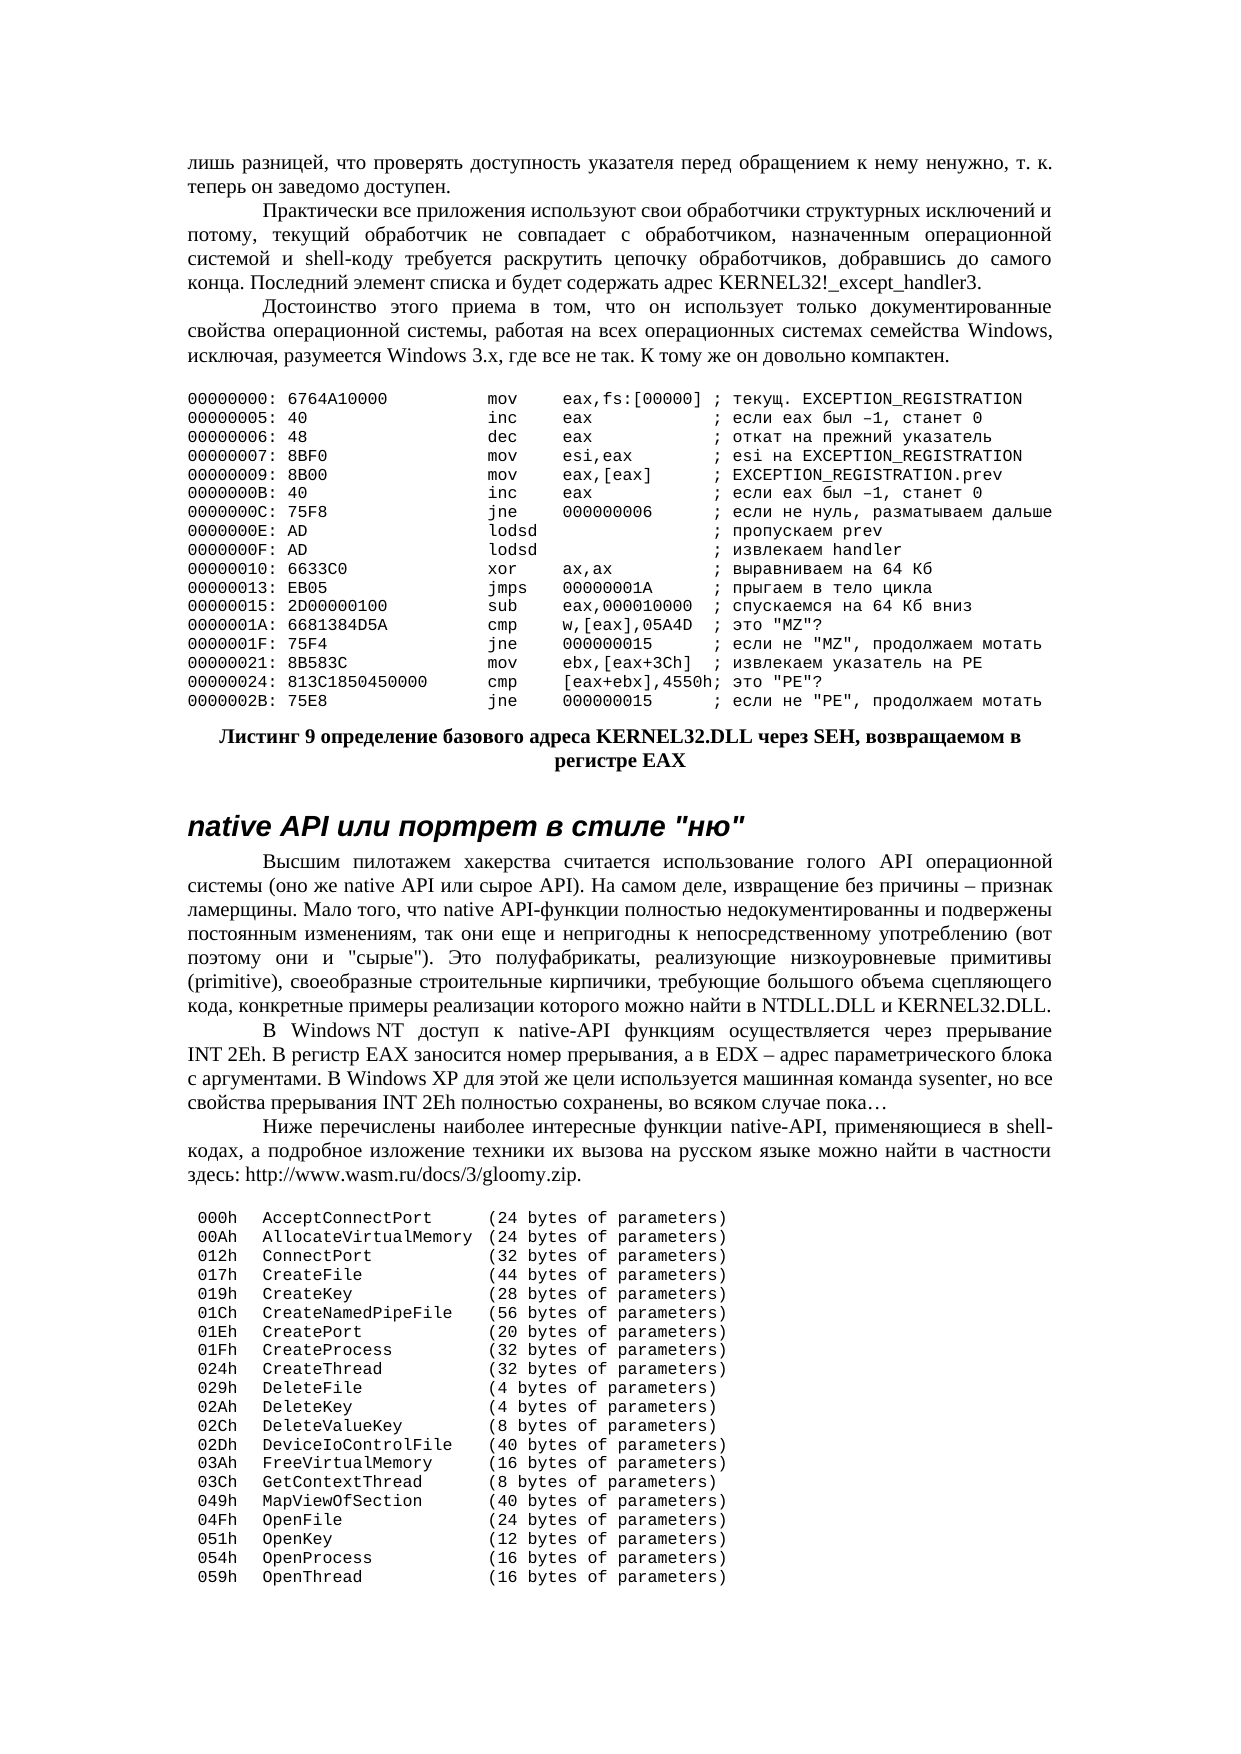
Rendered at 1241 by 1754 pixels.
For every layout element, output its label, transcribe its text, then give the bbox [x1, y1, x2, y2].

text Листинг 9 определение базового адреса KERNEL32.DLL через SEH, возвращаемом в регистре EAX [187, 724, 1053, 772]
text 0000001F: 75F4 jne 000000015 ; если не "MZ", продолжаем мотать [187, 636, 1053, 654]
text 0000000B: 40 inc eax ; если eax был –1, станет 0 [187, 485, 1053, 504]
text 00000005: 40 inc eax ; если eax был –1, станет 0 [187, 409, 1053, 428]
text Достоинство этого приема в том, что он использует только документированные свойства операционной системы, работая на всех операционных системах семейства Windows, исключая, разумеется Windows 3.x, где все не так. К тому же он довольно компактен. [187, 294, 1053, 367]
text 00000009: 8B00 mov eax,[eax] ; EXCEPTION_REGISTRATION.prev [187, 466, 1053, 485]
text 017h CreateFile (44 bytes of parameters) [187, 1267, 1053, 1285]
text 019h CreateKey (28 bytes of parameters) [187, 1285, 1053, 1304]
text 00000024: 813C1850450000 cmp [eax+ebx],4550h; это "PE"? [187, 673, 1053, 692]
subtitle native API или портрет в стиле "ню" [187, 809, 1053, 843]
text 0000002B: 75E8 jne 000000015 ; если не "PE", продолжаем мотать [187, 692, 1053, 711]
text 0000000F: AD lodsd ; извлекаем handler [187, 541, 1053, 560]
text 0000000E: AD lodsd ; пропускаем prev [187, 523, 1053, 541]
text 00000006: 48 dec eax ; откат на прежний указатель [187, 428, 1053, 447]
text 059h OpenThread (16 bytes of parameters) [187, 1568, 1053, 1587]
text 01Ch CreateNamedPipeFile (56 bytes of parameters) [187, 1304, 1053, 1323]
text лишь разницей, что проверять доступность указателя перед обращением к нему ненужно, т. к. теперь он заведомо доступен. [187, 150, 1053, 198]
text 00Ah AllocateVirtualMemory (24 bytes of parameters) [187, 1229, 1053, 1248]
text 029h DeleteFile (4 bytes of parameters) [187, 1380, 1053, 1398]
text 000h AcceptConnectPort (24 bytes of parameters) [187, 1210, 1053, 1229]
text 02Dh DeviceIoControlFile (40 bytes of parameters) [187, 1436, 1053, 1455]
text 00000010: 6633C0 xor ax,ax ; выравниваем на 64 Кб [187, 560, 1053, 579]
text 00000007: 8BF0 mov esi,eax ; esi на EXCEPTION_REGISTRATION [187, 447, 1053, 466]
text 04Fh OpenFile (24 bytes of parameters) [187, 1512, 1053, 1531]
text 054h OpenProcess (16 bytes of parameters) [187, 1549, 1053, 1568]
text 01Fh CreateProcess (32 bytes of parameters) [187, 1342, 1053, 1361]
text 00000021: 8B583C mov ebx,[eax+3Ch] ; извлекаем указатель на PE [187, 654, 1053, 673]
text 03Ah FreeVirtualMemory (16 bytes of parameters) [187, 1455, 1053, 1474]
text 049h MapViewOfSection (40 bytes of parameters) [187, 1493, 1053, 1512]
text Ниже перечислены наиболее интересные функции native-API, применяющиеся в shell-кодах, а подробное изложение техники их вызова на русском языке можно найти в частности здесь: http://www.wasm.ru/docs/3/gloomy.zip. [187, 1114, 1053, 1186]
text Практически все приложения используют свои обработчики структурных исключений и потому, текущий обработчик не совпадает с обработчиком, назначенным операционной системой и shell-коду требуется раскрутить цепочку обработчиков, добравшись до самого конца. Последний элемент списка и будет содержать адрес KERNEL32!_except_handler3. [187, 198, 1053, 294]
text 02Ah DeleteKey (4 bytes of parameters) [187, 1398, 1053, 1417]
text 00000015: 2D00000100 sub eax,000010000 ; спускаемся на 64 Кб вниз [187, 598, 1053, 617]
text 03Ch GetContextThread (8 bytes of parameters) [187, 1474, 1053, 1493]
text В Windows NT доступ к native-API функциям осуществляется через прерывание INT 2Eh. В регистр EAX заносится номер прерывания, а в EDX – адрес параметрического блока с аргументами. В Windows XP для этой же цели используется машинная команда sysenter, но все свойства прерывания INT 2Eh полностью сохранены, во всяком случае пока… [187, 1017, 1053, 1114]
text 01Eh CreatePort (20 bytes of parameters) [187, 1323, 1053, 1342]
text 00000013: EB05 jmps 00000001A ; прыгаем в тело цикла [187, 579, 1053, 598]
text 00000000: 6764A10000 mov eax,fs:[00000] ; текущ. EXCEPTION_REGISTRATION [187, 391, 1053, 409]
text 02Ch DeleteValueKey (8 bytes of parameters) [187, 1417, 1053, 1436]
text 0000001A: 6681384D5A cmp w,[eax],05A4D ; это "MZ"? [187, 617, 1053, 636]
text Высшим пилотажем хакерства считается использование голого API операционной системы (оно же native API или сырое API). На самом деле, извращение без причины – признак ламерщины. Мало того, что native API-функции полностью недокументированны и подвержены постоянным изменениям, так они еще и непригодны к непосредственному употреблению (вот поэтому они и "сырые"). Это полуфабрикаты, реализующие низкоуровневые примитивы (primitive), своеобразные строительные кирпичики, требующие большого объема сцепляющего кода, конкретные примеры реализации которого можно найти в NTDLL.DLL и KERNEL32.DLL. [187, 849, 1053, 1017]
text 051h OpenKey (12 bytes of parameters) [187, 1531, 1053, 1549]
text 0000000C: 75F8 jne 000000006 ; если не нуль, разматываем дальше [187, 504, 1053, 523]
text 012h ConnectPort (32 bytes of parameters) [187, 1248, 1053, 1267]
text 024h CreateThread (32 bytes of parameters) [187, 1361, 1053, 1380]
